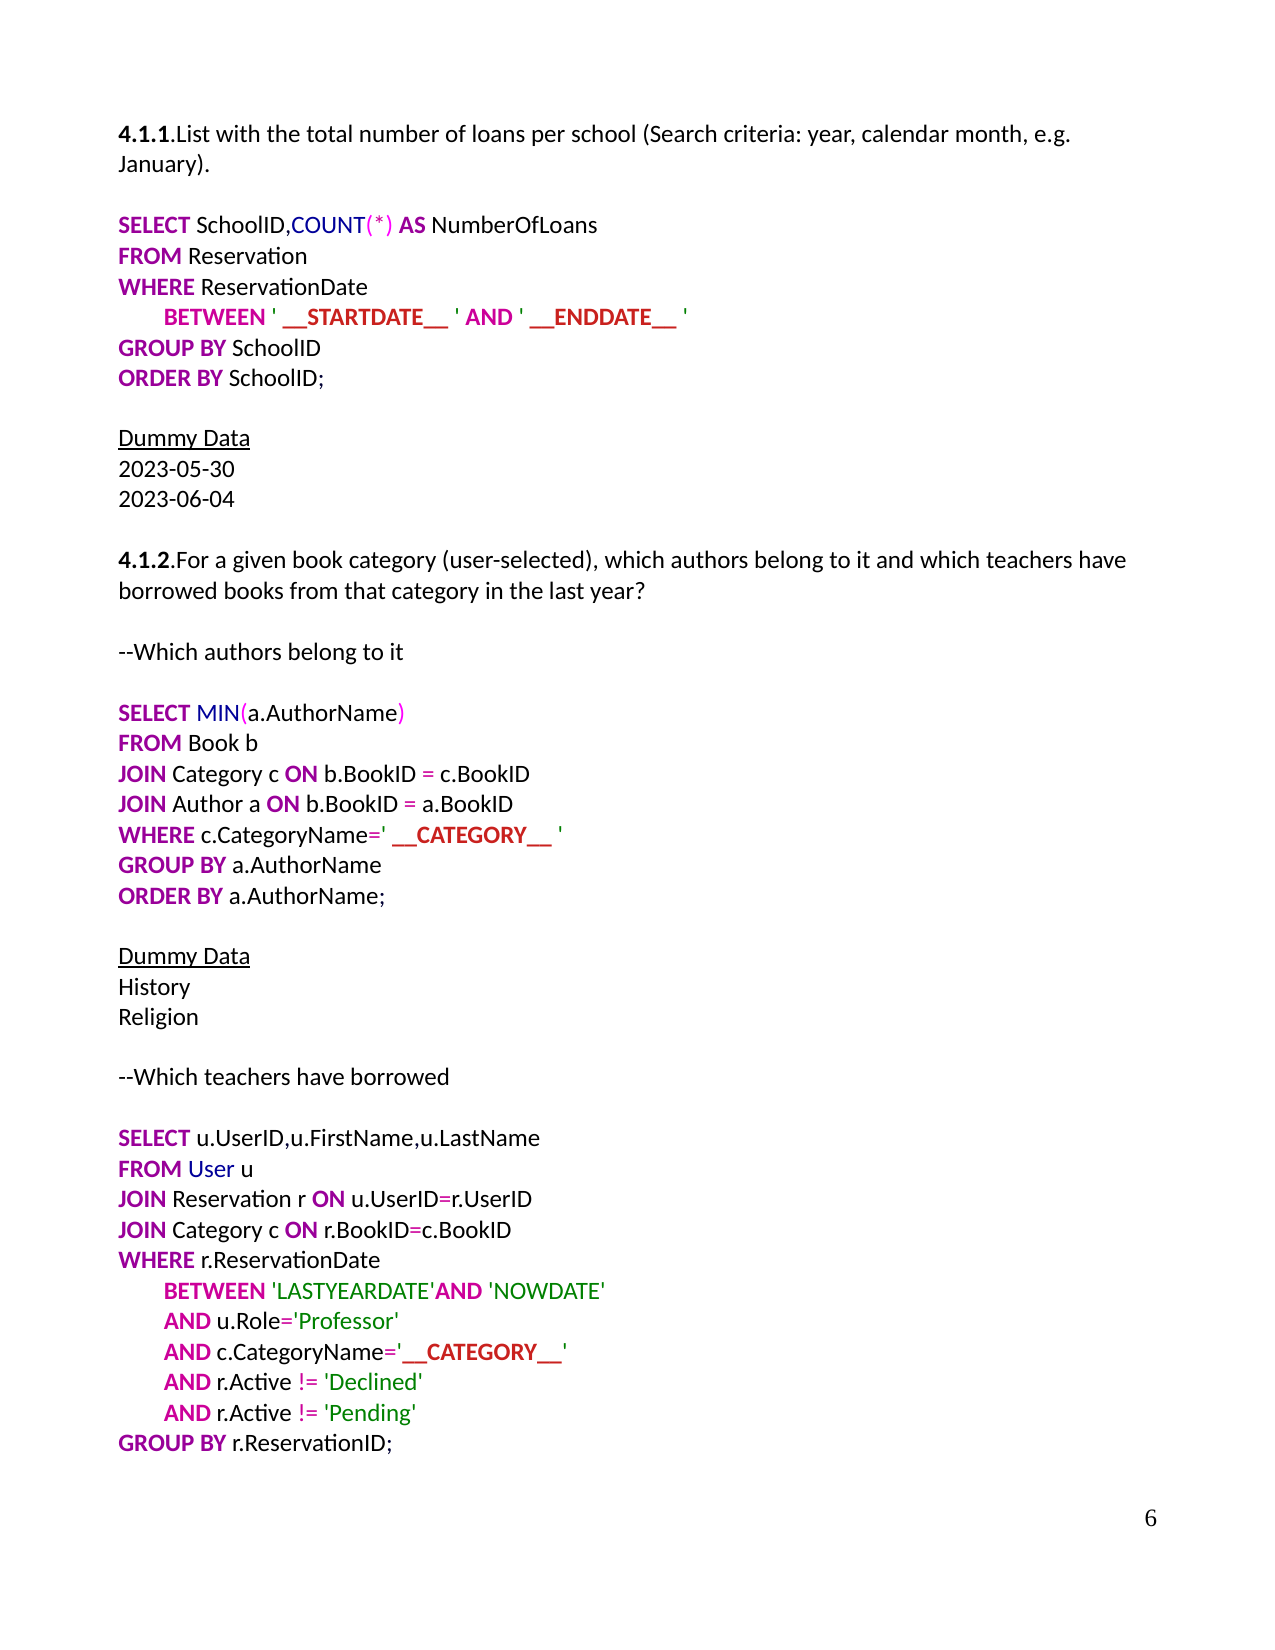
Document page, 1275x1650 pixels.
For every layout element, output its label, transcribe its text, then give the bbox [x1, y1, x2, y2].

text FROM Book b [118, 727, 1157, 758]
text SELECT u.UserID,u.FirstName,u.LastName [118, 1122, 1157, 1153]
text WHERE ReservationDate [118, 271, 1157, 301]
text JOIN Category c ON b.BookID = c.BookID [118, 758, 1157, 788]
text SELECT MIN(a.AuthorName) [118, 697, 1157, 727]
text SELECT SchoolID,COUNT(*) AS NumberOfLoans [118, 210, 1157, 240]
text Dummy Data [118, 422, 1157, 453]
text Dummy Data History Religion [118, 940, 1157, 1032]
text 4.1.2.For a given book category (user-selected), which authors belong to it and which teachers have borrowed books from that category in the last year? [118, 544, 1157, 605]
text JOIN Author a ON b.BookID = a.BookID [118, 788, 1157, 819]
text WHERE r.ReservationDate [118, 1244, 1157, 1275]
text ORDER BY SchoolID; [118, 362, 1157, 393]
text 4.1.1.List with the total number of loans per school (Search criteria: year, calendar month, e.g. January). [118, 118, 1157, 179]
text BETWEEN 'LASTYEARDATE'AND 'NOWDATE' [118, 1275, 1157, 1305]
text AND u.Role='Professor' [118, 1305, 1157, 1336]
text --Which teachers have borrowed [118, 1061, 1157, 1092]
text GROUP BY r.ReservationID; [118, 1427, 1157, 1458]
text AND r.Active != 'Pending' [118, 1397, 1157, 1427]
text JOIN Reservation r ON u.UserID=r.UserID [118, 1183, 1157, 1214]
text JOIN Category c ON r.BookID=c.BookID [118, 1214, 1157, 1244]
text FROM User u [118, 1153, 1157, 1183]
text AND r.Active != 'Declined' [118, 1366, 1157, 1397]
text ORDER BY a.AuthorName; [118, 880, 1157, 911]
text GROUP BY SchoolID [118, 332, 1157, 362]
text --Which authors belong to it [118, 636, 1157, 666]
text AND c.CategoryName='__CATEGORY__' [118, 1336, 1157, 1366]
text BETWEEN ' __STARTDATE__ ' AND ' __ENDDATE__ ' [118, 301, 1157, 332]
text 2023-06-04 [118, 483, 1157, 514]
text GROUP BY a.AuthorName [118, 849, 1157, 880]
text 2023-05-30 [118, 453, 1157, 483]
text FROM Reservation [118, 240, 1157, 271]
text WHERE c.CategoryName=' __CATEGORY__ ' [118, 819, 1157, 849]
